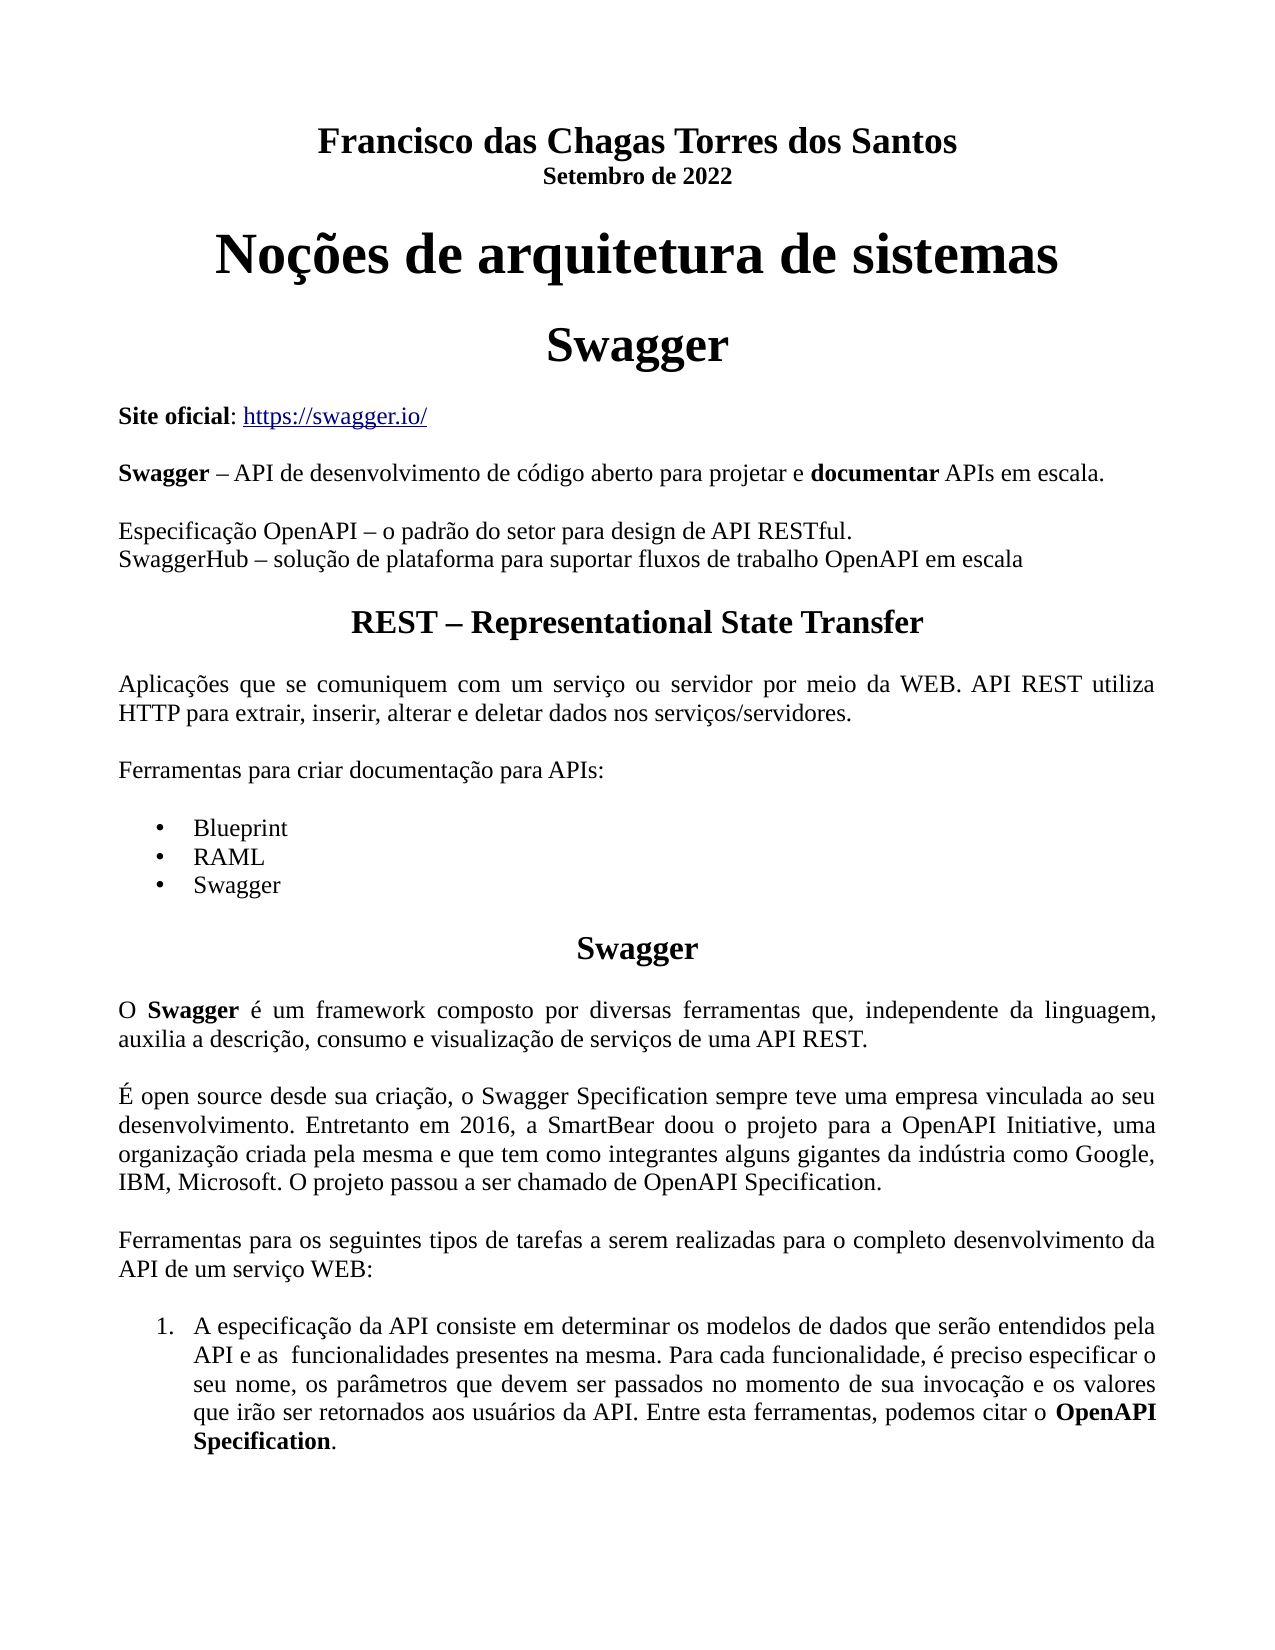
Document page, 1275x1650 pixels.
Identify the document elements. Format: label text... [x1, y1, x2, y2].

text Swagger [118, 314, 1157, 372]
list Swagger [156, 870, 1157, 899]
text Aplicações que se comuniquem com um serviço ou servidor por meio da WEB. API REST utiliza HTTP para extrair, inserir, alterar e deletar dados nos serviços/servidores. [118, 669, 1157, 727]
list RAML [156, 842, 1157, 870]
text SwaggerHub – solução de plataforma para suportar fluxos de trabalho OpenAPI em escala [118, 544, 1157, 573]
list A especificação da API consiste em determinar os modelos de dados que serão entendidos pela API e as funcionalidades presentes na mesma. Para cada funcionalidade, é preciso especificar o seu nome, os parâmetros que devem ser passados no momento de sua invocação e os valores que irão ser retornados aos usuários da API. Entre esta ferramentas, podemos citar o OpenAPI Specification. [156, 1311, 1157, 1455]
text Especificação OpenAPI – o padrão do setor para design de API RESTful. [118, 516, 1157, 544]
text REST – Representational State Transfer [118, 602, 1157, 640]
text Francisco das Chagas Torres dos Santos [118, 118, 1157, 161]
text O Swagger é um framework composto por diversas ferramentas que, independente da linguagem, auxilia a descrição, consumo e visualização de serviços de uma API REST. [118, 995, 1157, 1052]
text É open source desde sua criação, o Swagger Specification sempre teve uma empresa vinculada ao seu desenvolvimento. Entretanto em 2016, a SmartBear doou o projeto para a OpenAPI Initiative, uma organização criada pela mesma e que tem como integrantes alguns gigantes da indústria como Google, IBM, Microsoft. O projeto passou a ser chamado de OpenAPI Specification. [118, 1081, 1157, 1196]
text Setembro de 2022 [118, 161, 1157, 190]
text Ferramentas para os seguintes tipos de tarefas a serem realizadas para o completo desenvolvimento da API de um serviço WEB: [118, 1225, 1157, 1282]
text Ferramentas para criar documentação para APIs: [118, 755, 1157, 784]
text Swagger [118, 928, 1157, 966]
text Noções de arquitetura de sistemas [118, 219, 1157, 286]
text Swagger – API de desenvolvimento de código aberto para projetar e documentar APIs em escala. [118, 458, 1157, 487]
text Site oficial: https://swagger.io/ [118, 401, 1157, 429]
list Blueprint [156, 813, 1157, 842]
